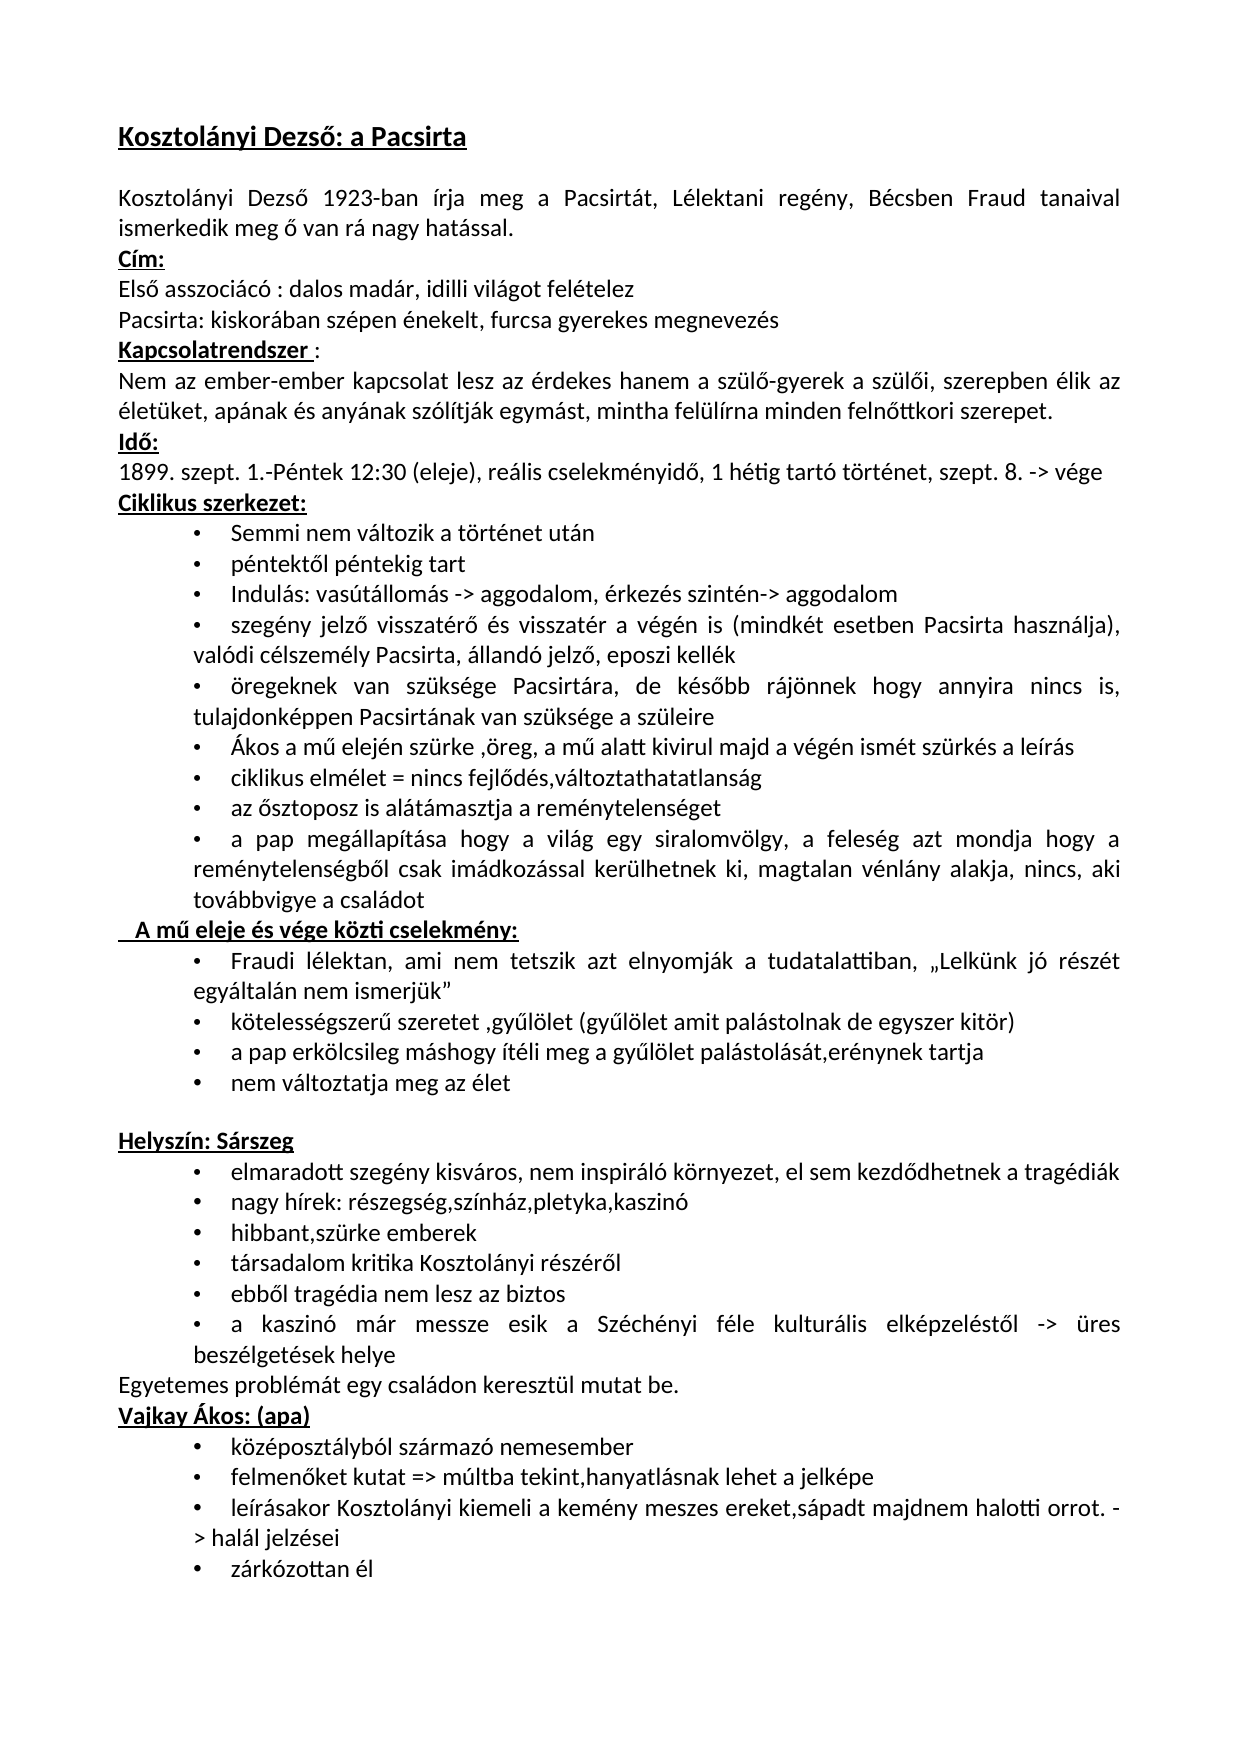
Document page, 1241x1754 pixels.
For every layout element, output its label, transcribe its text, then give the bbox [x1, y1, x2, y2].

list középosztályból származó nemesember [156, 1431, 1122, 1461]
list Semmi nem változik a történet után [156, 517, 1122, 548]
text Első asszociácó : dalos madár, idilli világot felételez [118, 273, 1122, 304]
list leírásakor Kosztolányi kiemeli a kemény meszes ereket,sápadt majdnem halotti orrot. -> halál jelzései [156, 1492, 1122, 1553]
text Ciklikus szerkezet: [118, 487, 1122, 517]
list felmenőket kutat => múltba tekint,hanyatlásnak lehet a jelképe [156, 1461, 1122, 1492]
list Indulás: vasútállomás -> aggodalom, érkezés szintén-> aggodalom [156, 578, 1122, 609]
text Egyetemes problémát egy családon keresztül mutat be. [118, 1369, 1122, 1400]
list társadalom kritika Kosztolányi részéről [156, 1247, 1122, 1278]
list péntektől péntekig tart [156, 548, 1122, 578]
list kötelességszerű szeretet ,gyűlölet (gyűlölet amit palástolnak de egyszer kitör) [156, 1006, 1122, 1036]
list Fraudi lélektan, ami nem tetszik azt elnyomják a tudatalattiban, „Lelkünk jó részét egyáltalán nem ismerjük” [156, 945, 1122, 1006]
list a pap erkölcsileg máshogy ítéli meg a gyűlölet palástolását,erénynek tartja [156, 1036, 1122, 1067]
list szegény jelző visszatérő és visszatér a végén is (mindkét esetben Pacsirta használja), valódi célszemély Pacsirta, állandó jelző, eposzi kellék [156, 609, 1122, 670]
list Ákos a mű elején szürke ,öreg, a mű alatt kivirul majd a végén ismét szürkés a leírás [156, 731, 1122, 762]
list zárkózottan él [156, 1553, 1122, 1583]
text Cím: [118, 243, 1122, 273]
text Kosztolányi Dezső: a Pacsirta [118, 118, 1122, 154]
text Vajkay Ákos: (apa) [118, 1400, 1122, 1431]
list nem változtatja meg az élet [156, 1067, 1122, 1097]
list a kaszinó már messze esik a Széchényi féle kulturális elképzeléstől -> üres beszélgetések helye [156, 1308, 1122, 1369]
text Helyszín: Sárszeg [118, 1125, 1122, 1156]
text Idő: [118, 426, 1122, 456]
text 1899. szept. 1.-Péntek 12:30 (eleje), reális cselekményidő, 1 hétig tartó történet, szept. 8. -> vége [118, 456, 1122, 487]
text Pacsirta: kiskorában szépen énekelt, furcsa gyerekes megnevezés [118, 304, 1122, 334]
list hibbant,szürke emberek [156, 1217, 1122, 1247]
text Kosztolányi Dezső 1923-ban írja meg a Pacsirtát, Lélektani regény, Bécsben Fraud tanaival ismerkedik meg ő van rá nagy hatással. [118, 182, 1122, 243]
list ebből tragédia nem lesz az biztos [156, 1278, 1122, 1308]
text Nem az ember-ember kapcsolat lesz az érdekes hanem a szülő-gyerek a szülői, szerepben élik az életüket, apának és anyának szólítják egymást, mintha felülírna minden felnőttkori szerepet. [118, 365, 1122, 426]
list nagy hírek: részegség,színház,pletyka,kaszinó [156, 1186, 1122, 1217]
list az ősztoposz is alátámasztja a reménytelenséget [156, 792, 1122, 823]
list ciklikus elmélet = nincs fejlődés,változtathatatlanság [156, 762, 1122, 792]
list öregeknek van szüksége Pacsirtára, de később rájönnek hogy annyira nincs is, tulajdonképpen Pacsirtának van szüksége a szüleire [156, 670, 1122, 731]
list a pap megállapítása hogy a világ egy siralomvölgy, a feleség azt mondja hogy a reménytelenségből csak imádkozással kerülhetnek ki, magtalan vénlány alakja, nincs, aki továbbvigye a családot [156, 823, 1122, 914]
list elmaradott szegény kisváros, nem inspiráló környezet, el sem kezdődhetnek a tragédiák [156, 1156, 1122, 1186]
text Kapcsolatrendszer : [118, 334, 1122, 365]
text A mű eleje és vége közti cselekmény: [118, 914, 1122, 945]
